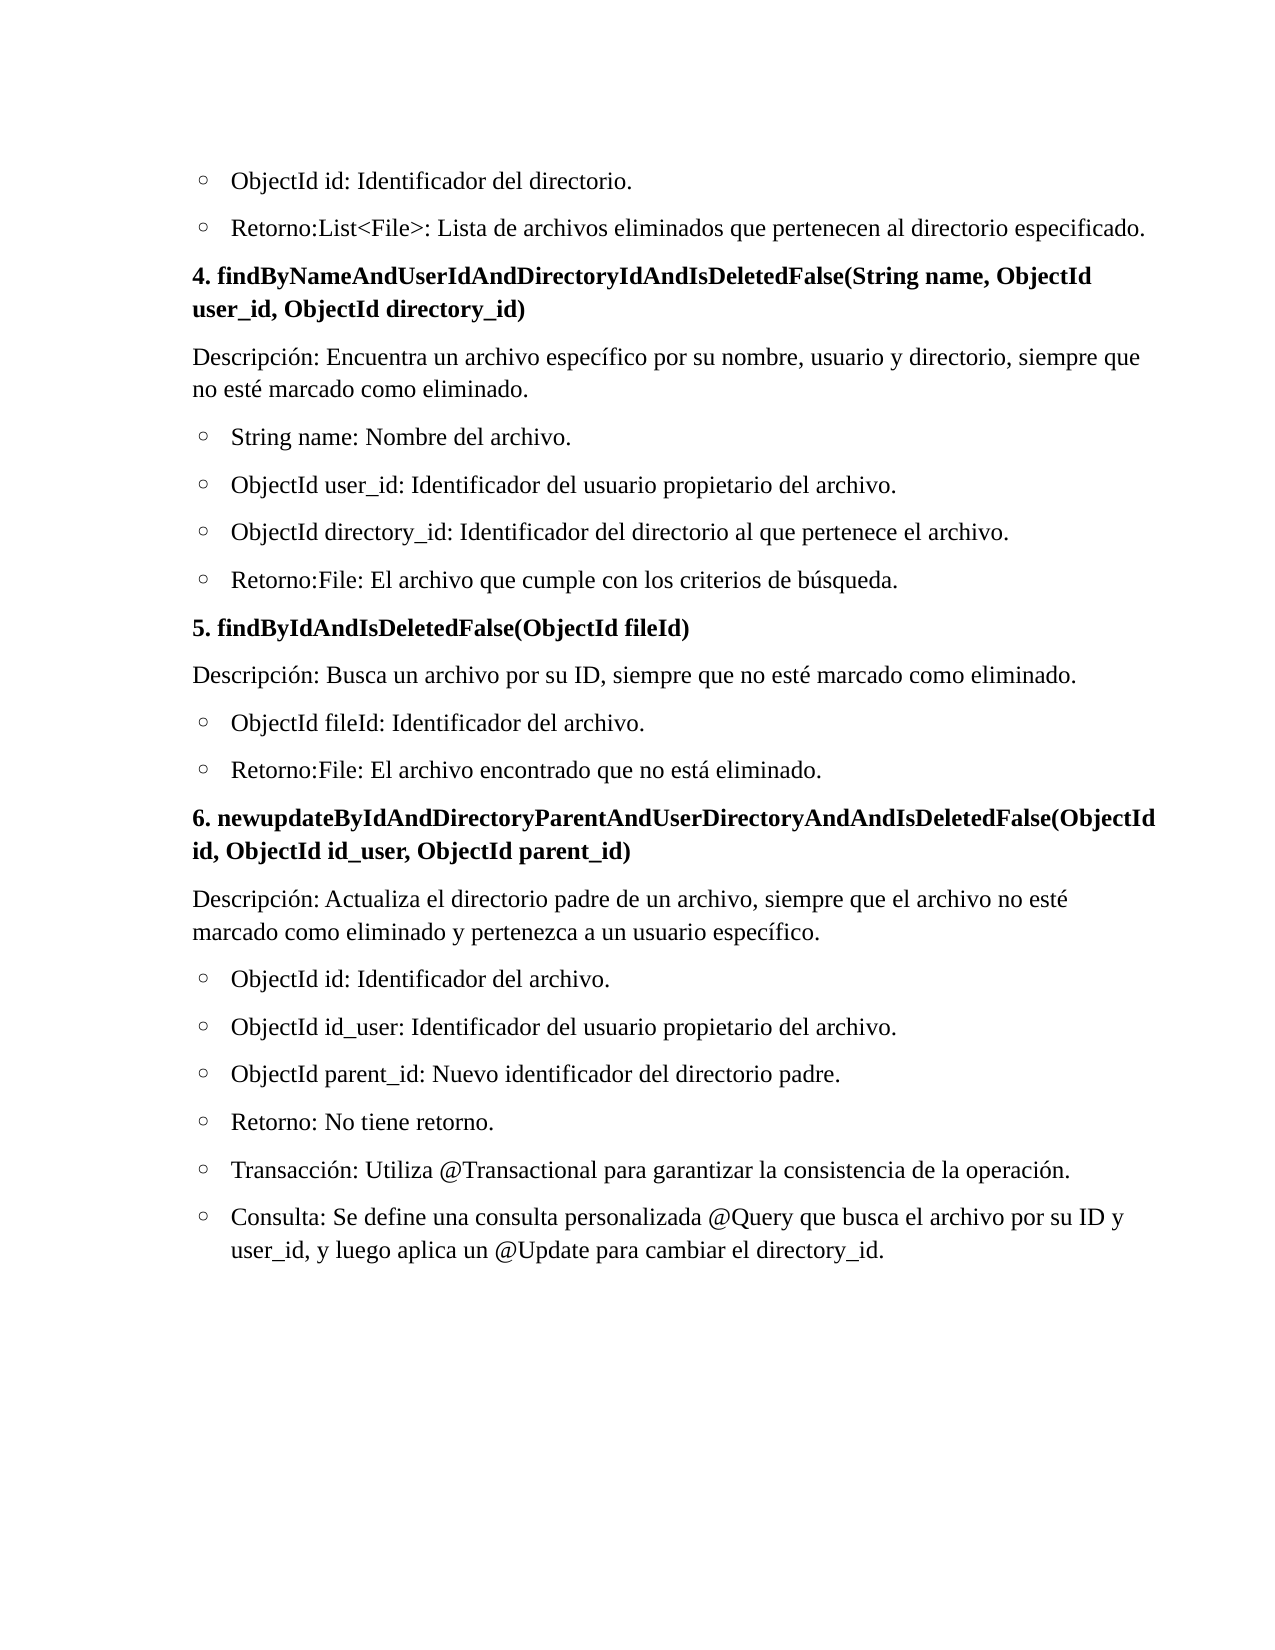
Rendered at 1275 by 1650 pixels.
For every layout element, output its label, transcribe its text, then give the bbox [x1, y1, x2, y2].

list ObjectId fileId: Identificador del archivo. [193, 708, 1157, 737]
list ObjectId id: Identificador del archivo. [193, 964, 1157, 993]
list String name: Nombre del archivo. [193, 422, 1157, 451]
list Consulta: Se define una consulta personalizada @Query que busca el archivo por su ID y user_id, y luego aplica un @Update para cambiar el directory_id. [193, 1202, 1157, 1264]
list Retorno:File: El archivo encontrado que no está eliminado. [193, 755, 1157, 784]
text 4. findByNameAndUserIdAndDirectoryIdAndIsDeletedFalse(String name, ObjectId user_id, ObjectId directory_id) [118, 261, 1157, 323]
text 5. findByIdAndIsDeletedFalse(ObjectId fileId) [118, 613, 1157, 641]
text Descripción: Encuentra un archivo específico por su nombre, usuario y directorio, siempre que no esté marcado como eliminado. [118, 342, 1157, 403]
list Retorno:File: El archivo que cumple con los criterios de búsqueda. [193, 565, 1157, 594]
text Descripción: Actualiza el directorio padre de un archivo, siempre que el archivo no esté marcado como eliminado y pertenezca a un usuario específico. [118, 884, 1157, 945]
list ObjectId id: Identificador del directorio. [193, 166, 1157, 194]
text 6. newupdateByIdAndDirectoryParentAndUserDirectoryAndAndIsDeletedFalse(ObjectId id, ObjectId id_user, ObjectId parent_id) [118, 803, 1157, 865]
list Retorno:List<File>: Lista de archivos eliminados que pertenecen al directorio especificado. [193, 213, 1157, 242]
list ObjectId directory_id: Identificador del directorio al que pertenece el archivo. [193, 517, 1157, 546]
list ObjectId id_user: Identificador del usuario propietario del archivo. [193, 1012, 1157, 1041]
text Descripción: Busca un archivo por su ID, siempre que no esté marcado como eliminado. [118, 660, 1157, 689]
list Transacción: Utiliza @Transactional para garantizar la consistencia de la operación. [193, 1155, 1157, 1183]
list ObjectId user_id: Identificador del usuario propietario del archivo. [193, 470, 1157, 498]
list Retorno: No tiene retorno. [193, 1107, 1157, 1136]
list ObjectId parent_id: Nuevo identificador del directorio padre. [193, 1059, 1157, 1088]
